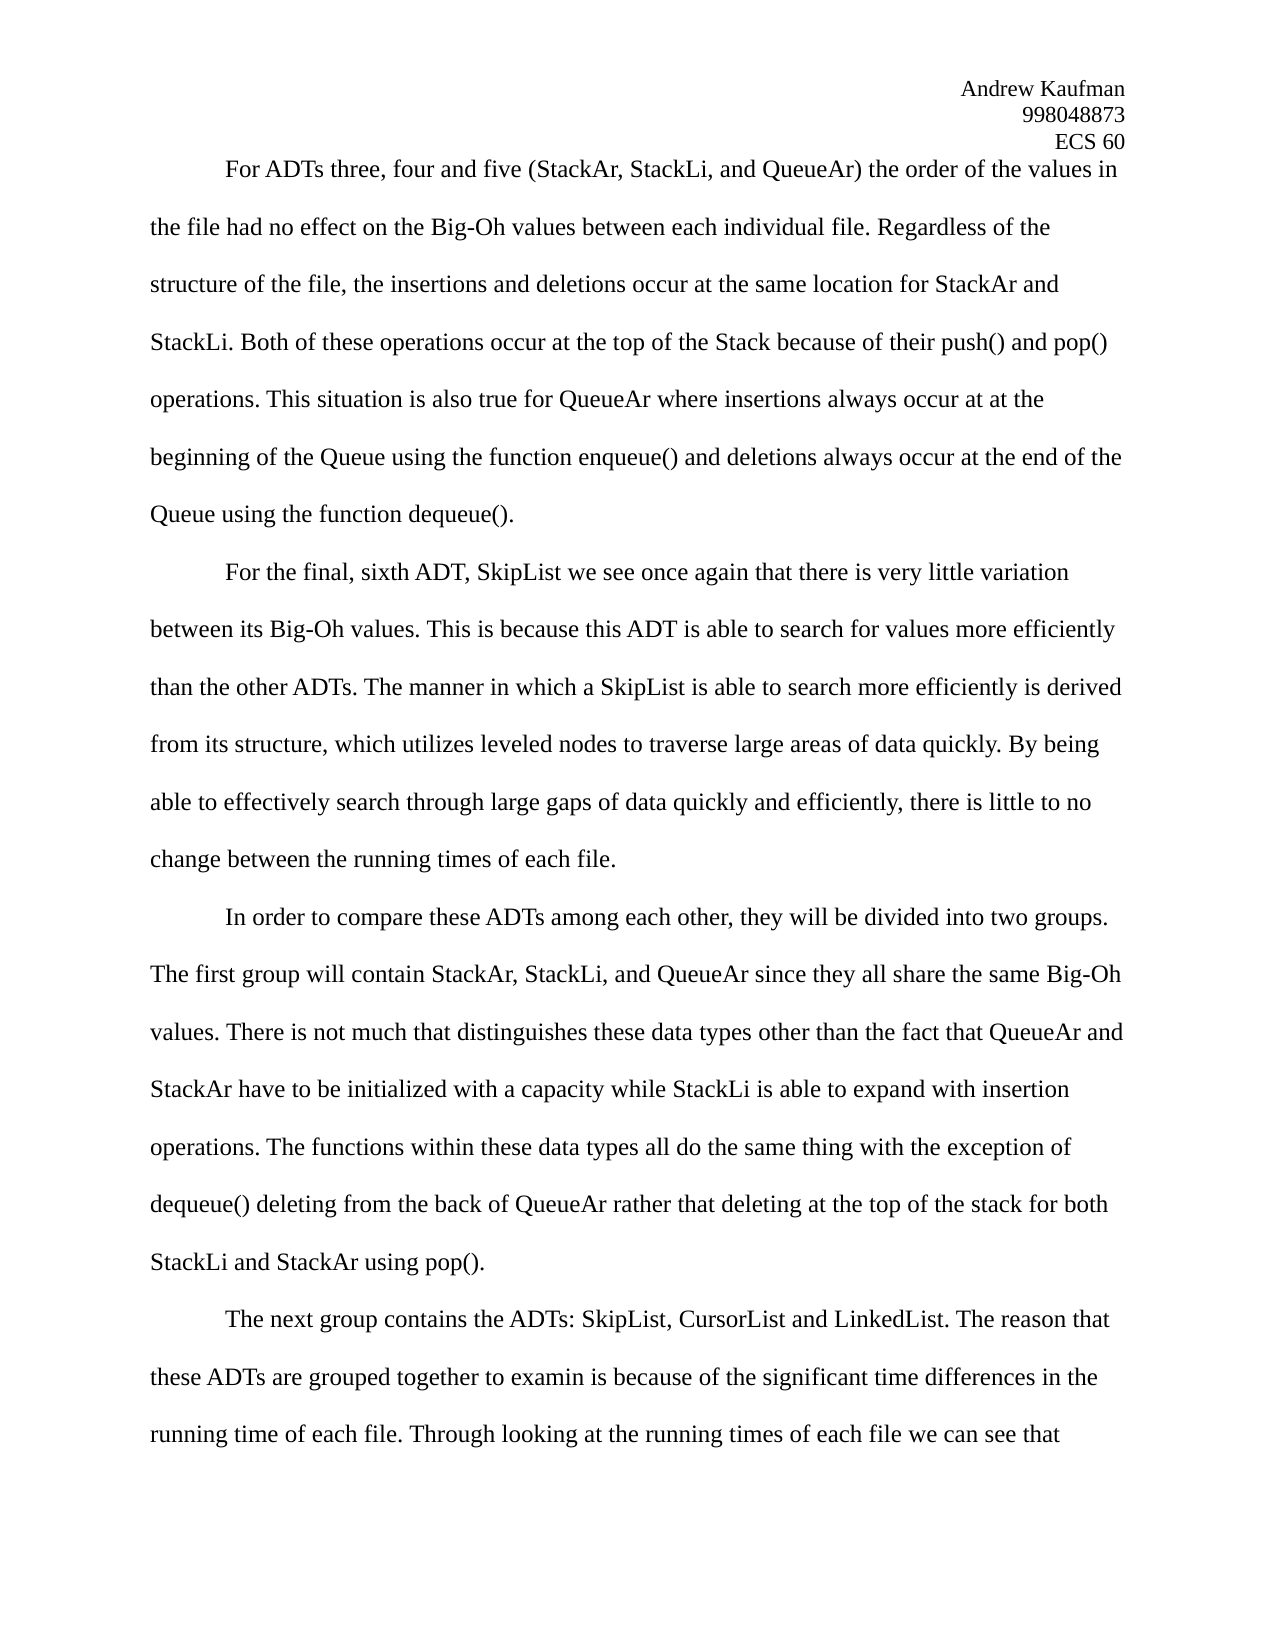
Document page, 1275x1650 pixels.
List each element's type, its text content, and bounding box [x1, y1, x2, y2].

text In order to compare these ADTs among each other, they will be divided into two groups. The first group will contain StackAr, StackLi, and QueueAr since they all share the same Big-Oh values. There is not much that distinguishes these data types other than the fact that QueueAr and StackAr have to be initialized with a capacity while StackLi is able to expand with insertion operations. The functions within these data types all do the same thing with the exception of dequeue() deleting from the back of QueueAr rather that deleting at the top of the stack for both StackLi and StackAr using pop(). [150, 902, 1125, 1275]
text For the final, sixth ADT, SkipList we see once again that there is very little variation between its Big-Oh values. This is because this ADT is able to search for values more efficiently than the other ADTs. The manner in which a SkipList is able to search more efficiently is derived from its structure, which utilizes leveled nodes to traverse large areas of data quickly. By being able to effectively search through large gaps of data quickly and efficiently, there is little to no change between the running times of each file. [150, 557, 1125, 873]
text For ADTs three, four and five (StackAr, StackLi, and QueueAr) the order of the values in the file had no effect on the Big-Oh values between each individual file. Regardless of the structure of the file, the insertions and deletions occur at the same location for StackAr and StackLi. Both of these operations occur at the top of the Stack because of their push() and pop() operations. This situation is also true for QueueAr where insertions always occur at at the beginning of the Queue using the function enqueue() and deletions always occur at the end of the Queue using the function dequeue(). [150, 154, 1125, 528]
text The next group contains the ADTs: SkipList, CursorList and LinkedList. The reason that these ADTs are grouped together to examin is because of the significant time differences in the running time of each file. Through looking at the running times of each file we can see that [150, 1304, 1125, 1448]
